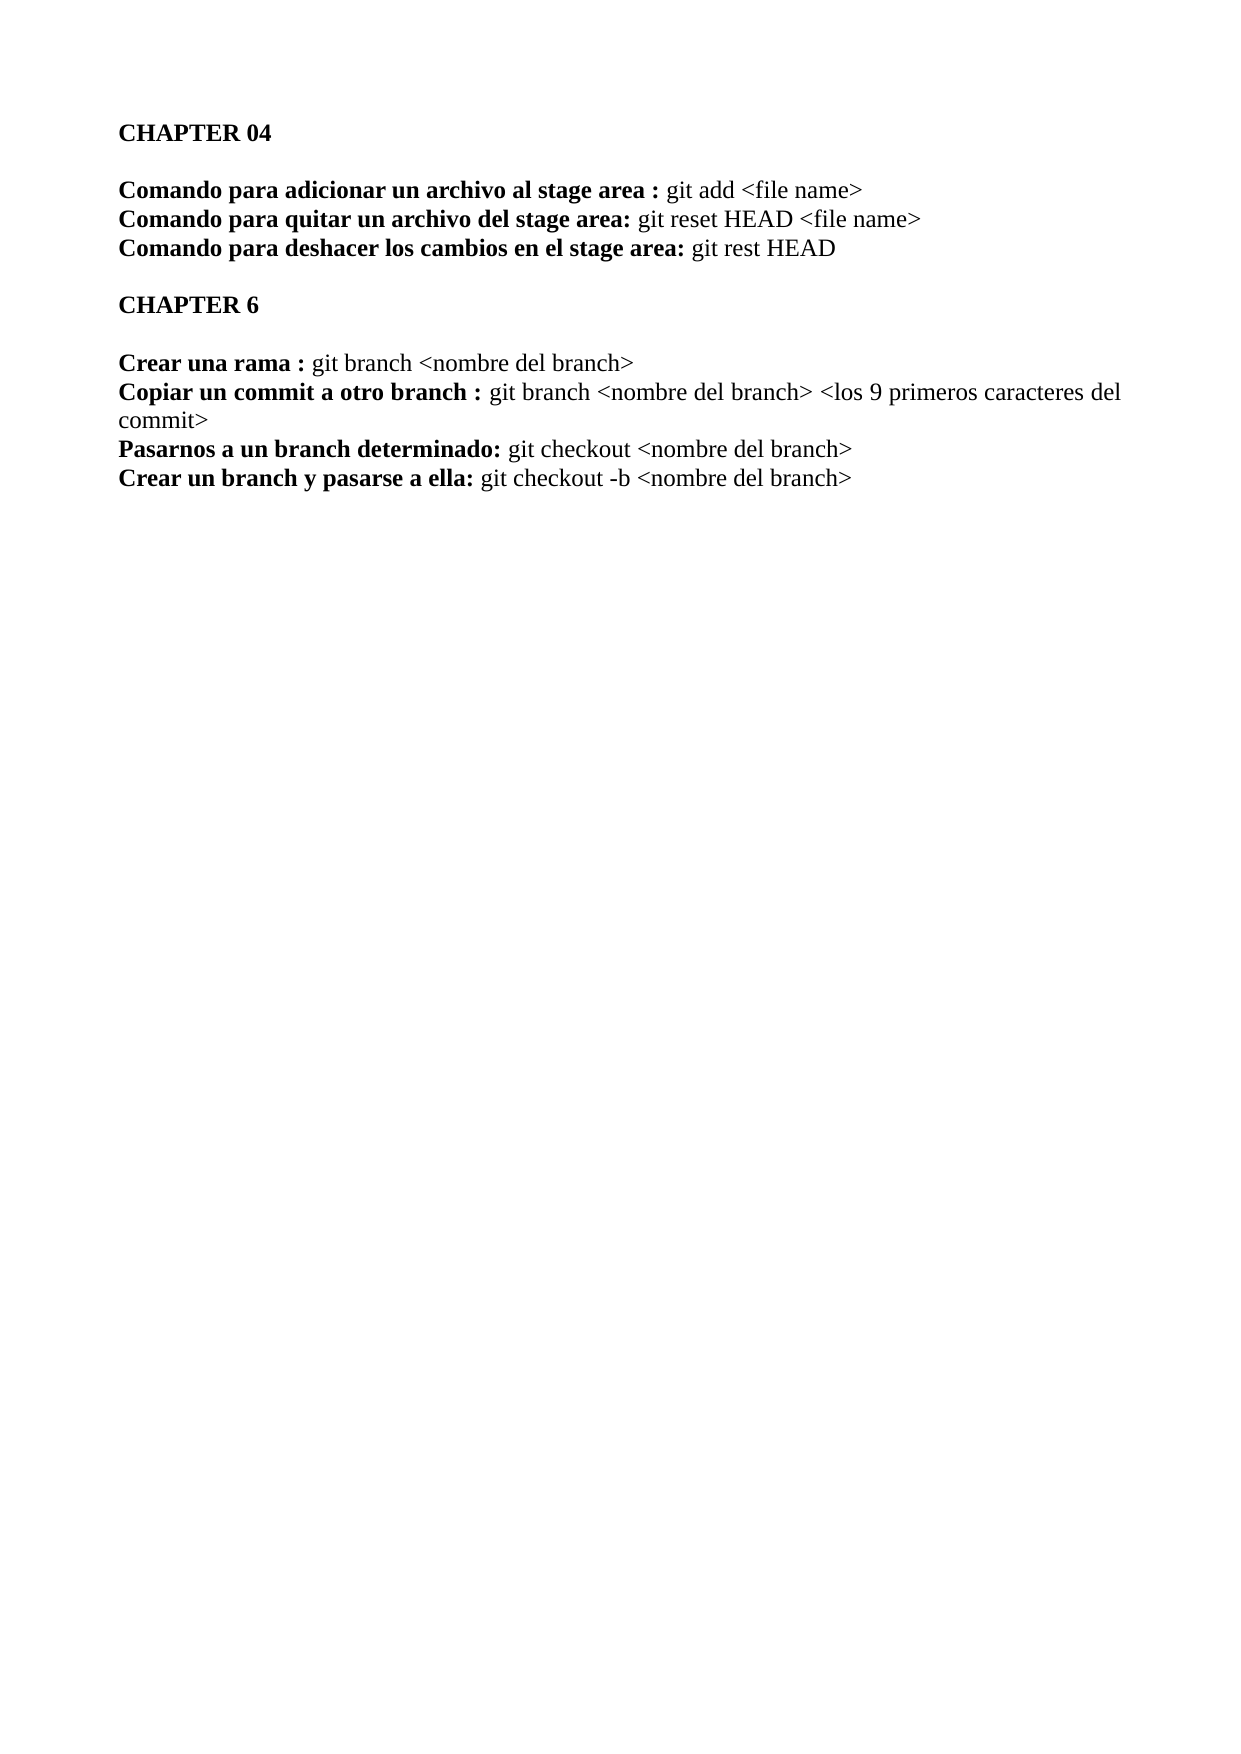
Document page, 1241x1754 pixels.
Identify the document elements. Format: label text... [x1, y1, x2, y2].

text Comando para deshacer los cambios en el stage area: git rest HEAD [118, 233, 1122, 262]
text Comando para adicionar un archivo al stage area : git add <file name> [118, 176, 1122, 204]
text Copiar un commit a otro branch : git branch <nombre del branch> <los 9 primeros caracteres del commit> [118, 377, 1122, 434]
text Crear un branch y pasarse a ella: git checkout -b <nombre del branch> [118, 463, 1122, 492]
text Comando para quitar un archivo del stage area: git reset HEAD <file name> [118, 204, 1122, 233]
text Pasarnos a un branch determinado: git checkout <nombre del branch> [118, 434, 1122, 463]
text CHAPTER 04 [118, 118, 1122, 147]
text CHAPTER 6 [118, 291, 1122, 319]
text Crear una rama : git branch <nombre del branch> [118, 348, 1122, 377]
